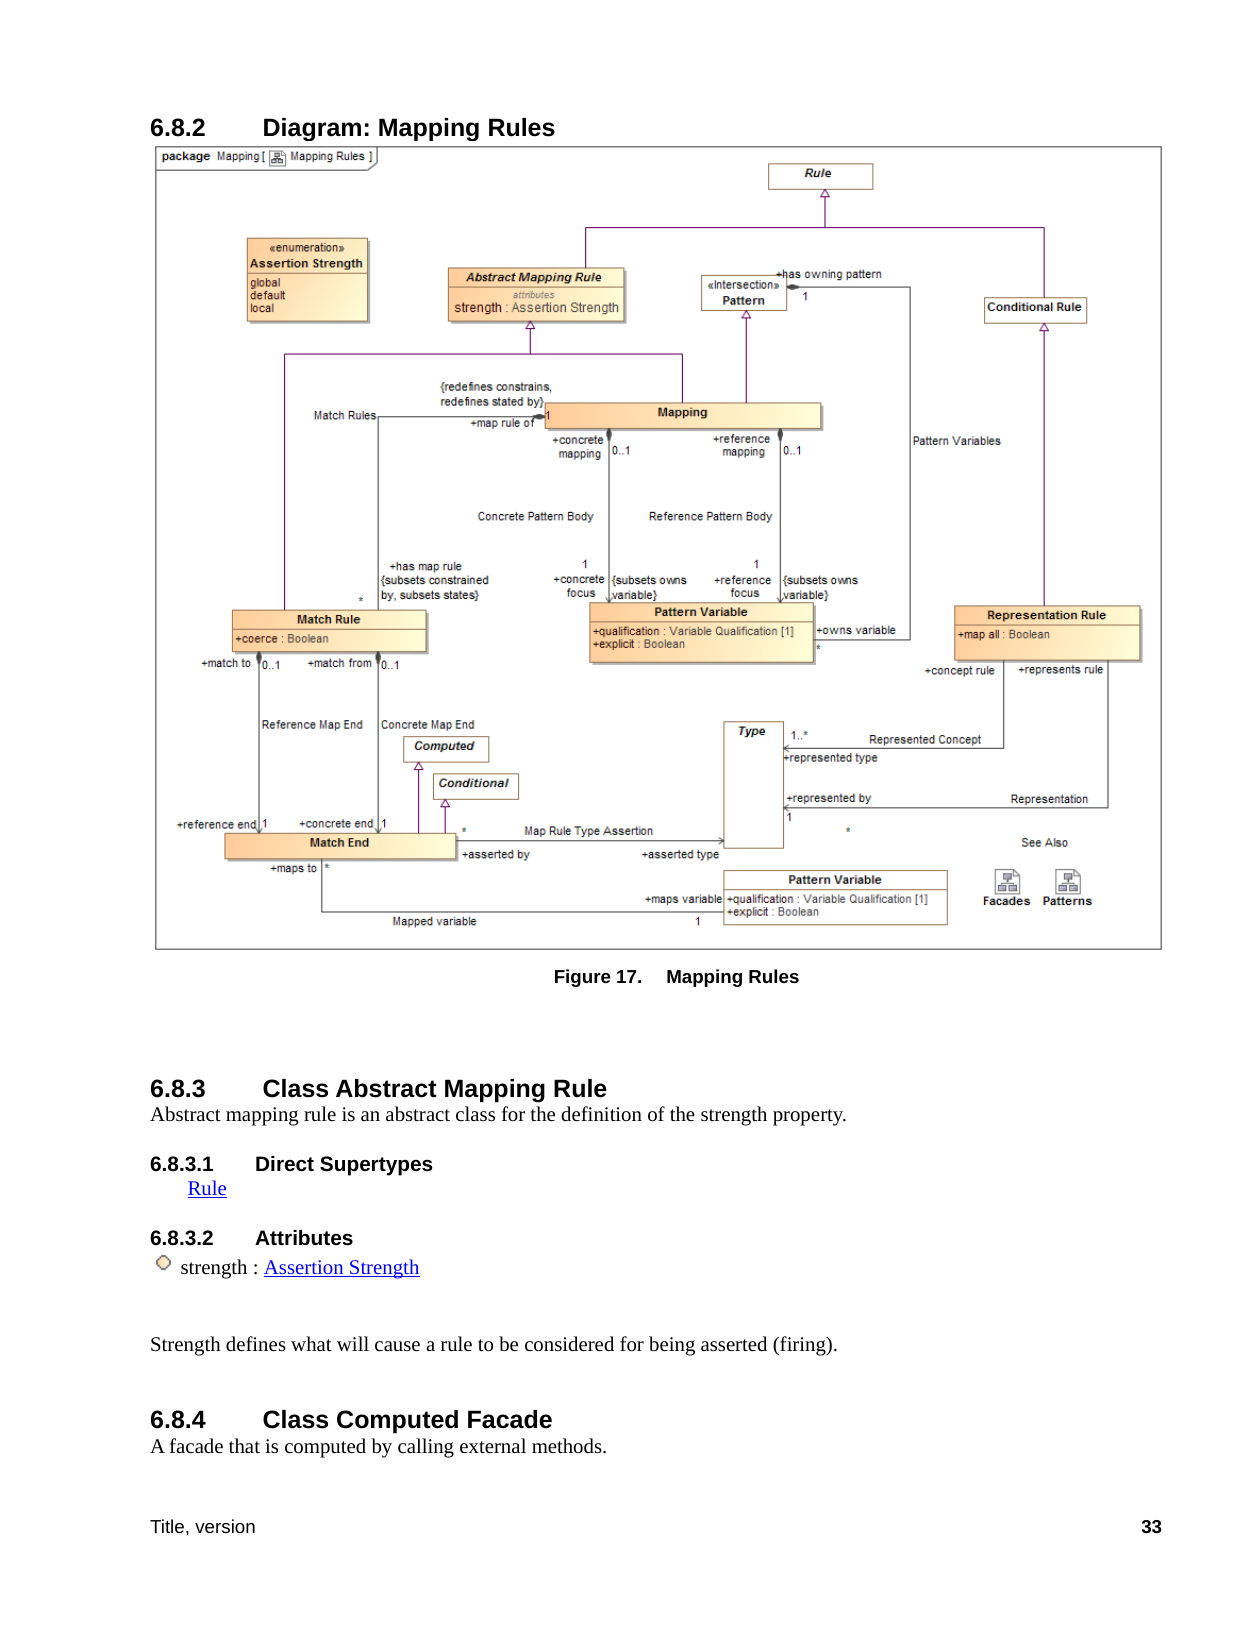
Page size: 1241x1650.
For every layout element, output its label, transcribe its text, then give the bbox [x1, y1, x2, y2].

subtitle Class Computed Facade [150, 1405, 1165, 1434]
text strength : Assertion Strength [150, 1249, 1165, 1279]
picture [150, 1249, 176, 1275]
subtitle Attributes [150, 1225, 1165, 1249]
subtitle Diagram: Mapping Rules [150, 112, 1165, 141]
text A facade that is computed by calling external methods. [150, 1434, 1165, 1458]
picture [150, 141, 1166, 954]
subtitle Direct Supertypes [150, 1152, 1165, 1176]
text Strength defines what will cause a rule to be considered for being asserted (firing). [150, 1332, 1165, 1356]
text Rule [187, 1176, 1165, 1200]
subtitle Class Abstract Mapping Rule [150, 1073, 1165, 1102]
text Abstract mapping rule is an abstract class for the definition of the strength property. [150, 1102, 1165, 1126]
list Mapping Rules [187, 966, 1165, 988]
